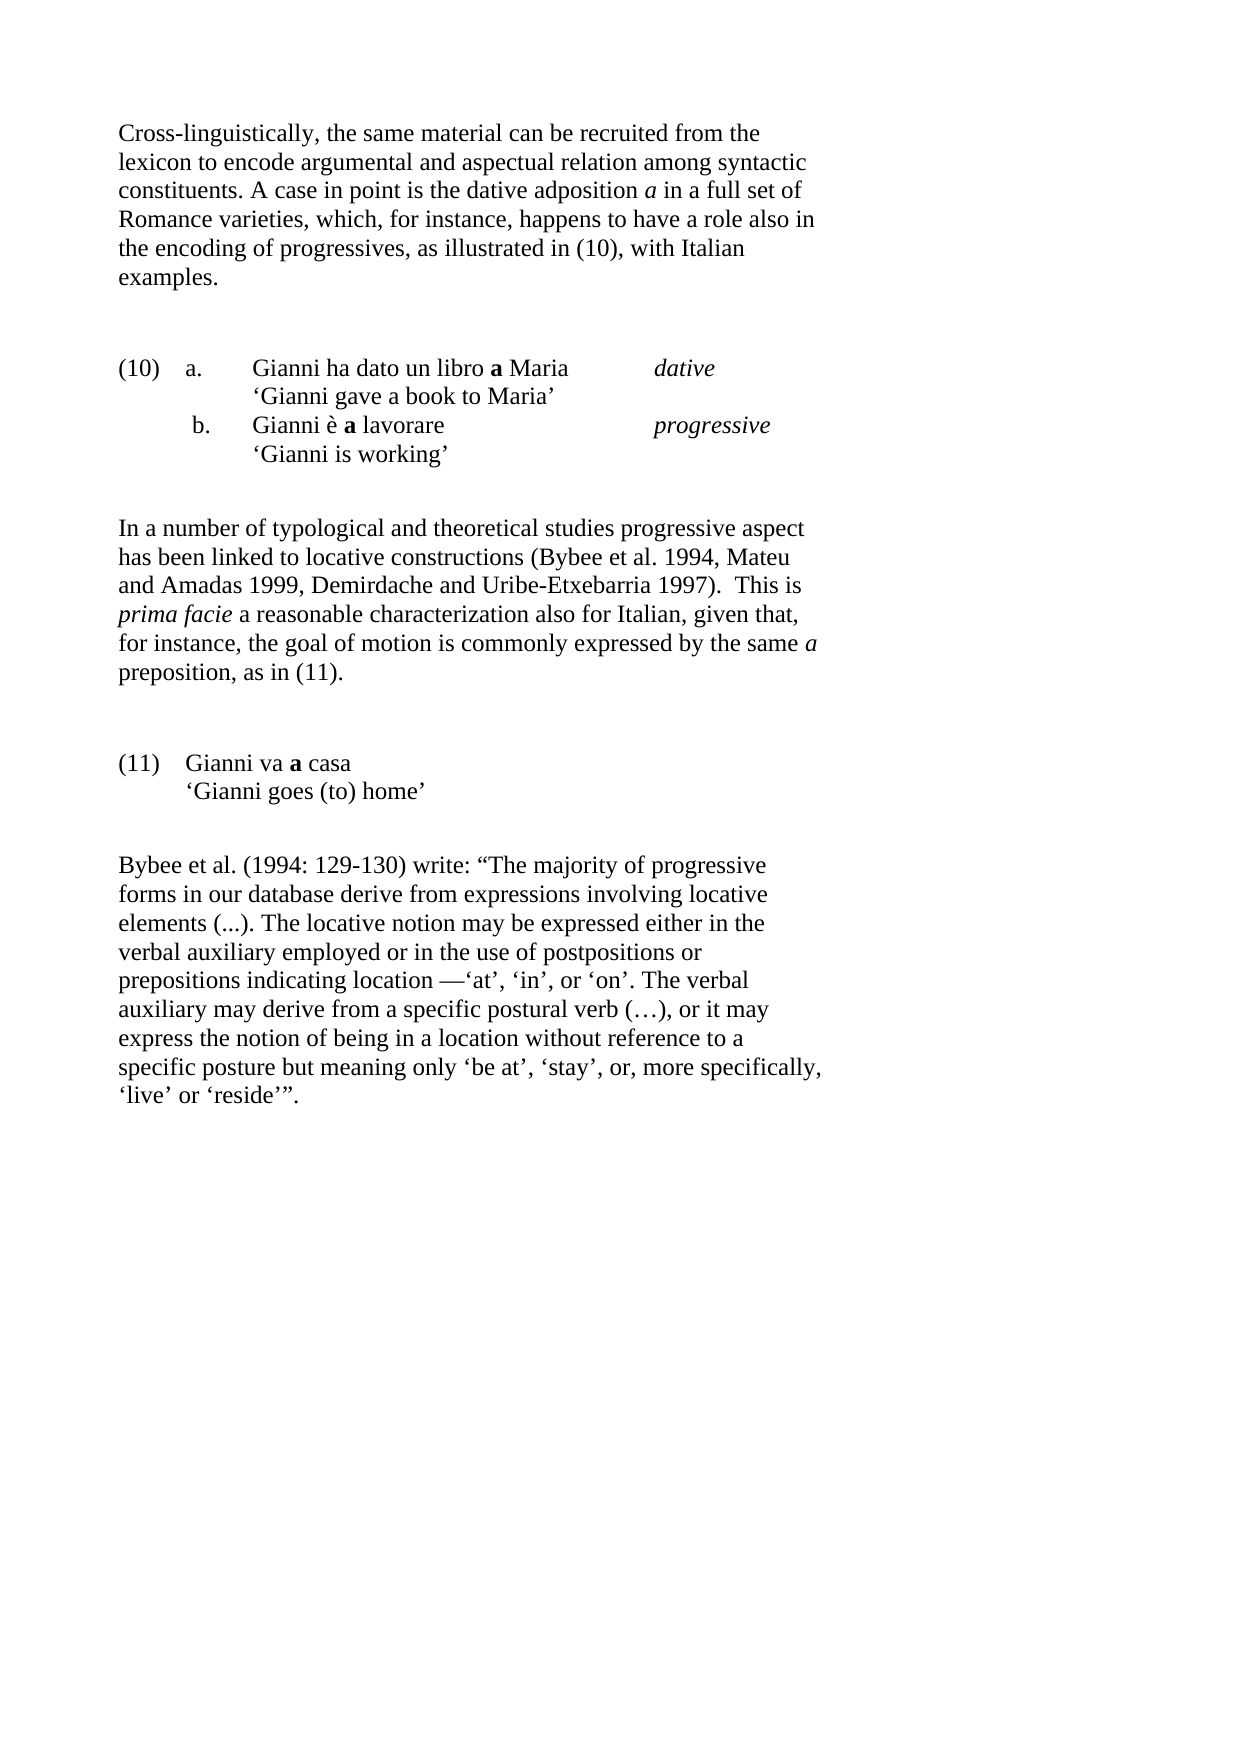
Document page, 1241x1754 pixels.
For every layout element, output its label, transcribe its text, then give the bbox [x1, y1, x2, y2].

text In a number of typological and theoretical studies progressive aspect has been linked to locative constructions (Bybee et al. 1994, Mateu and Amadas 1999, Demirdache and Uribe-Etxebarria 1997). This is prima facie a reasonable characterization also for Italian, given that, for instance, the goal of motion is commonly expressed by the same a preposition, as in (11). [118, 513, 827, 686]
text (10) a. Gianni ha dato un libro a Maria dative [118, 353, 827, 381]
text ‘Gianni is working’ [118, 439, 827, 468]
text ‘Gianni gave a book to Maria’ [118, 381, 827, 410]
text Bybee et al. (1994: 129-130) write: “The majority of progressive forms in our database derive from expressions involving locative elements (...). The locative notion may be expressed either in the verbal auxiliary employed or in the use of postpositions or prepositions indicating location —‘at’, ‘in’, or ‘on’. The verbal auxiliary may derive from a specific postural verb (…), or it may express the notion of being in a location without reference to a specific posture but meaning only ‘be at’, ‘stay’, or, more specifically, ‘live’ or ‘reside’”. [118, 851, 827, 1109]
text (11) Gianni va a casa [118, 748, 827, 776]
text Cross-linguistically, the same material can be recruited from the lexicon to encode argumental and aspectual relation among syntactic constituents. A case in point is the dative adposition a in a full set of Romance varieties, which, for instance, happens to have a role also in the encoding of progressives, as illustrated in (10), with Italian examples. [118, 118, 827, 291]
text b. Gianni è a lavorare progressive [118, 410, 827, 439]
text ‘Gianni goes (to) home’ [118, 776, 827, 805]
